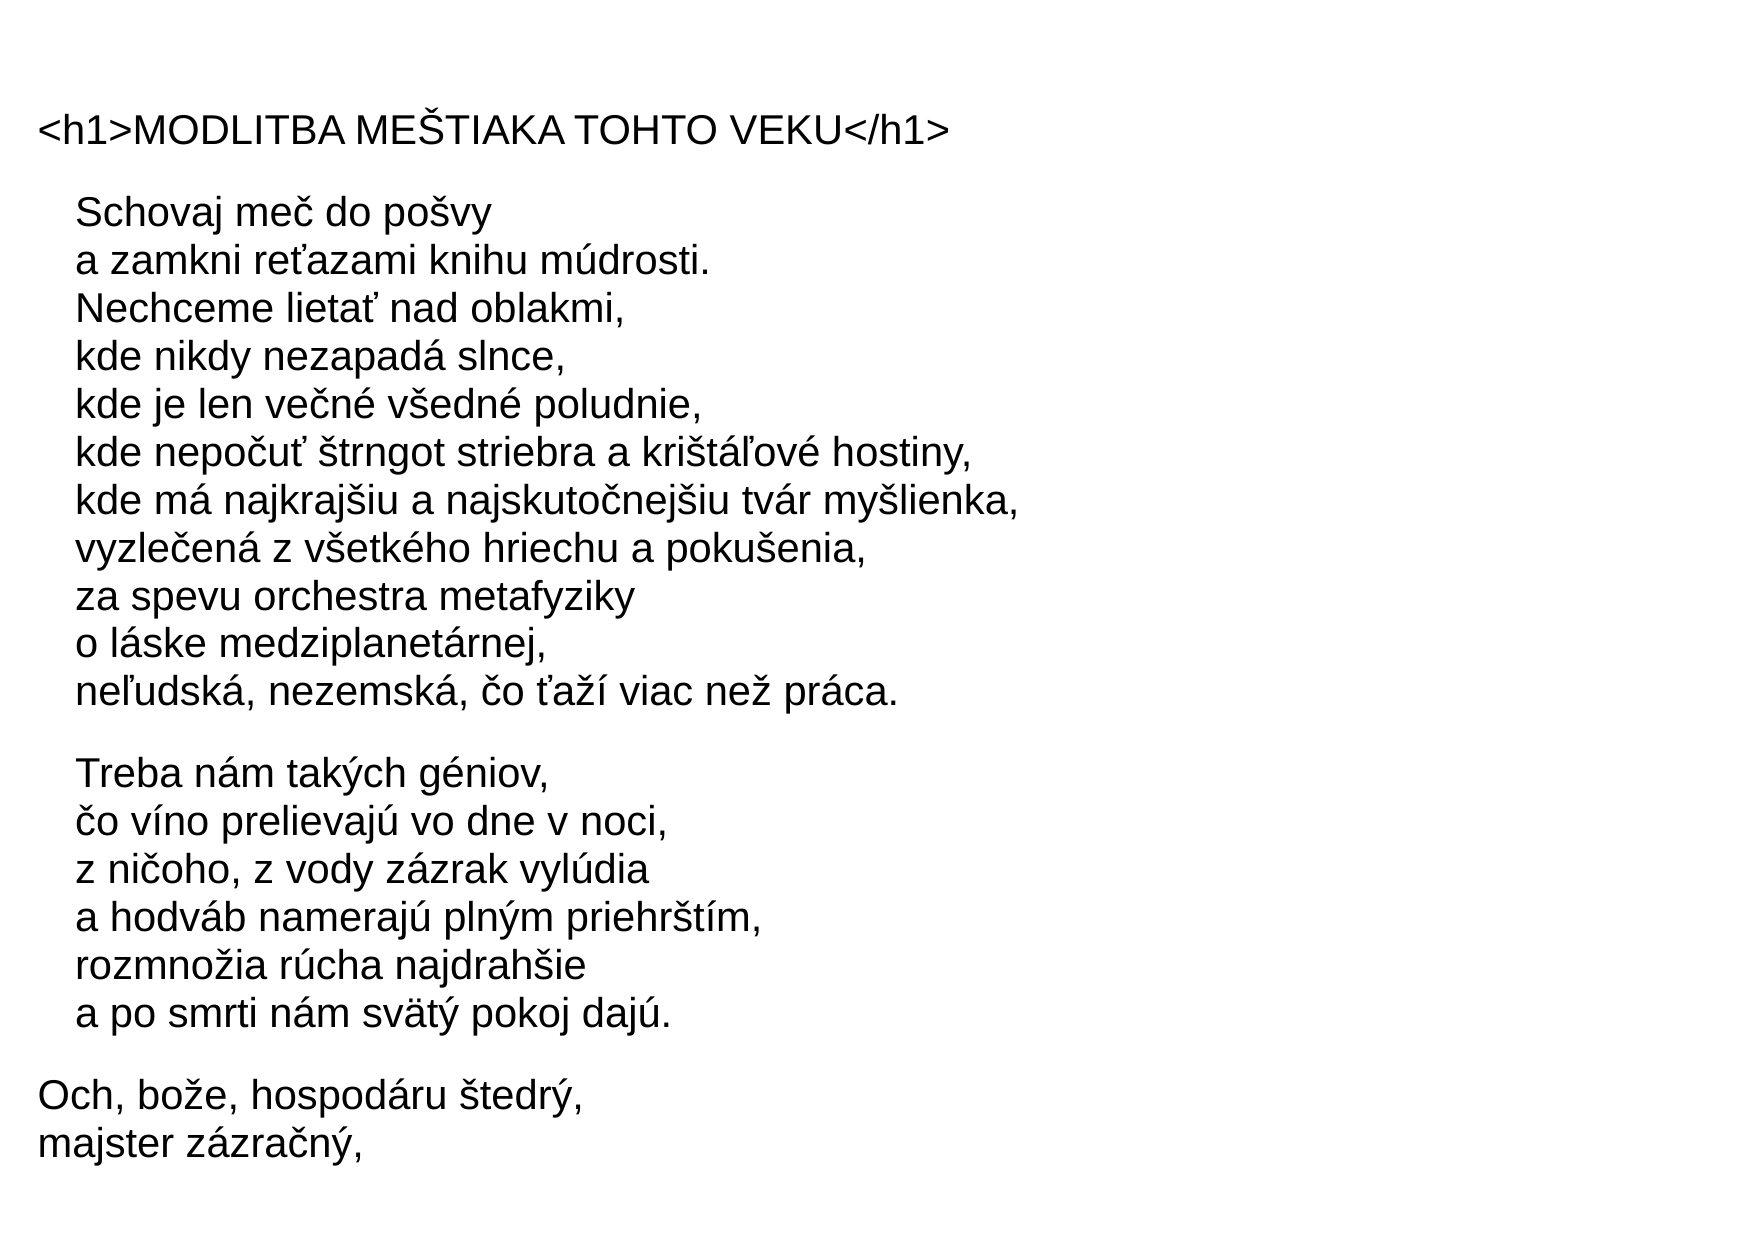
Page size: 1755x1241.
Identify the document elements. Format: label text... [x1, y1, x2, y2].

text o láske medziplanetárnej, [37, 619, 1717, 667]
text a hodváb namerajú plným priehrštím, [37, 892, 1717, 940]
text vyzlečená z všetkého hriechu a pokušenia, [37, 523, 1717, 571]
text kde nikdy nezapadá slnce, [37, 331, 1717, 379]
text <h1>MODLITBA MEŠTIAKA TOHTO VEKU</h1> [37, 106, 1717, 153]
text z ničoho, z vody zázrak vylúdia [37, 844, 1717, 892]
text Schovaj meč do pošvy [37, 188, 1717, 236]
text Nechceme lietať nad oblakmi, [37, 283, 1717, 331]
text Treba nám takých géniov, [37, 749, 1717, 797]
text čo víno prelievajú vo dne v noci, [37, 797, 1717, 844]
text a po smrti nám svätý pokoj dajú. [37, 988, 1717, 1036]
text majster zázračný, [37, 1118, 1717, 1166]
text kde je len večné všedné poludnie, [37, 379, 1717, 427]
text za spevu orchestra metafyziky [37, 571, 1717, 619]
text Och, bože, hospodáru štedrý, [37, 1070, 1717, 1118]
text neľudská, nezemská, čo ťaží viac než práca. [37, 667, 1717, 715]
text kde má najkrajšiu a najskutočnejšiu tvár myšlienka, [37, 475, 1717, 523]
text kde nepočuť štrngot striebra a krištáľové hostiny, [37, 427, 1717, 475]
text a zamkni reťazami knihu múdrosti. [37, 236, 1717, 283]
text rozmnožia rúcha najdrahšie [37, 940, 1717, 988]
